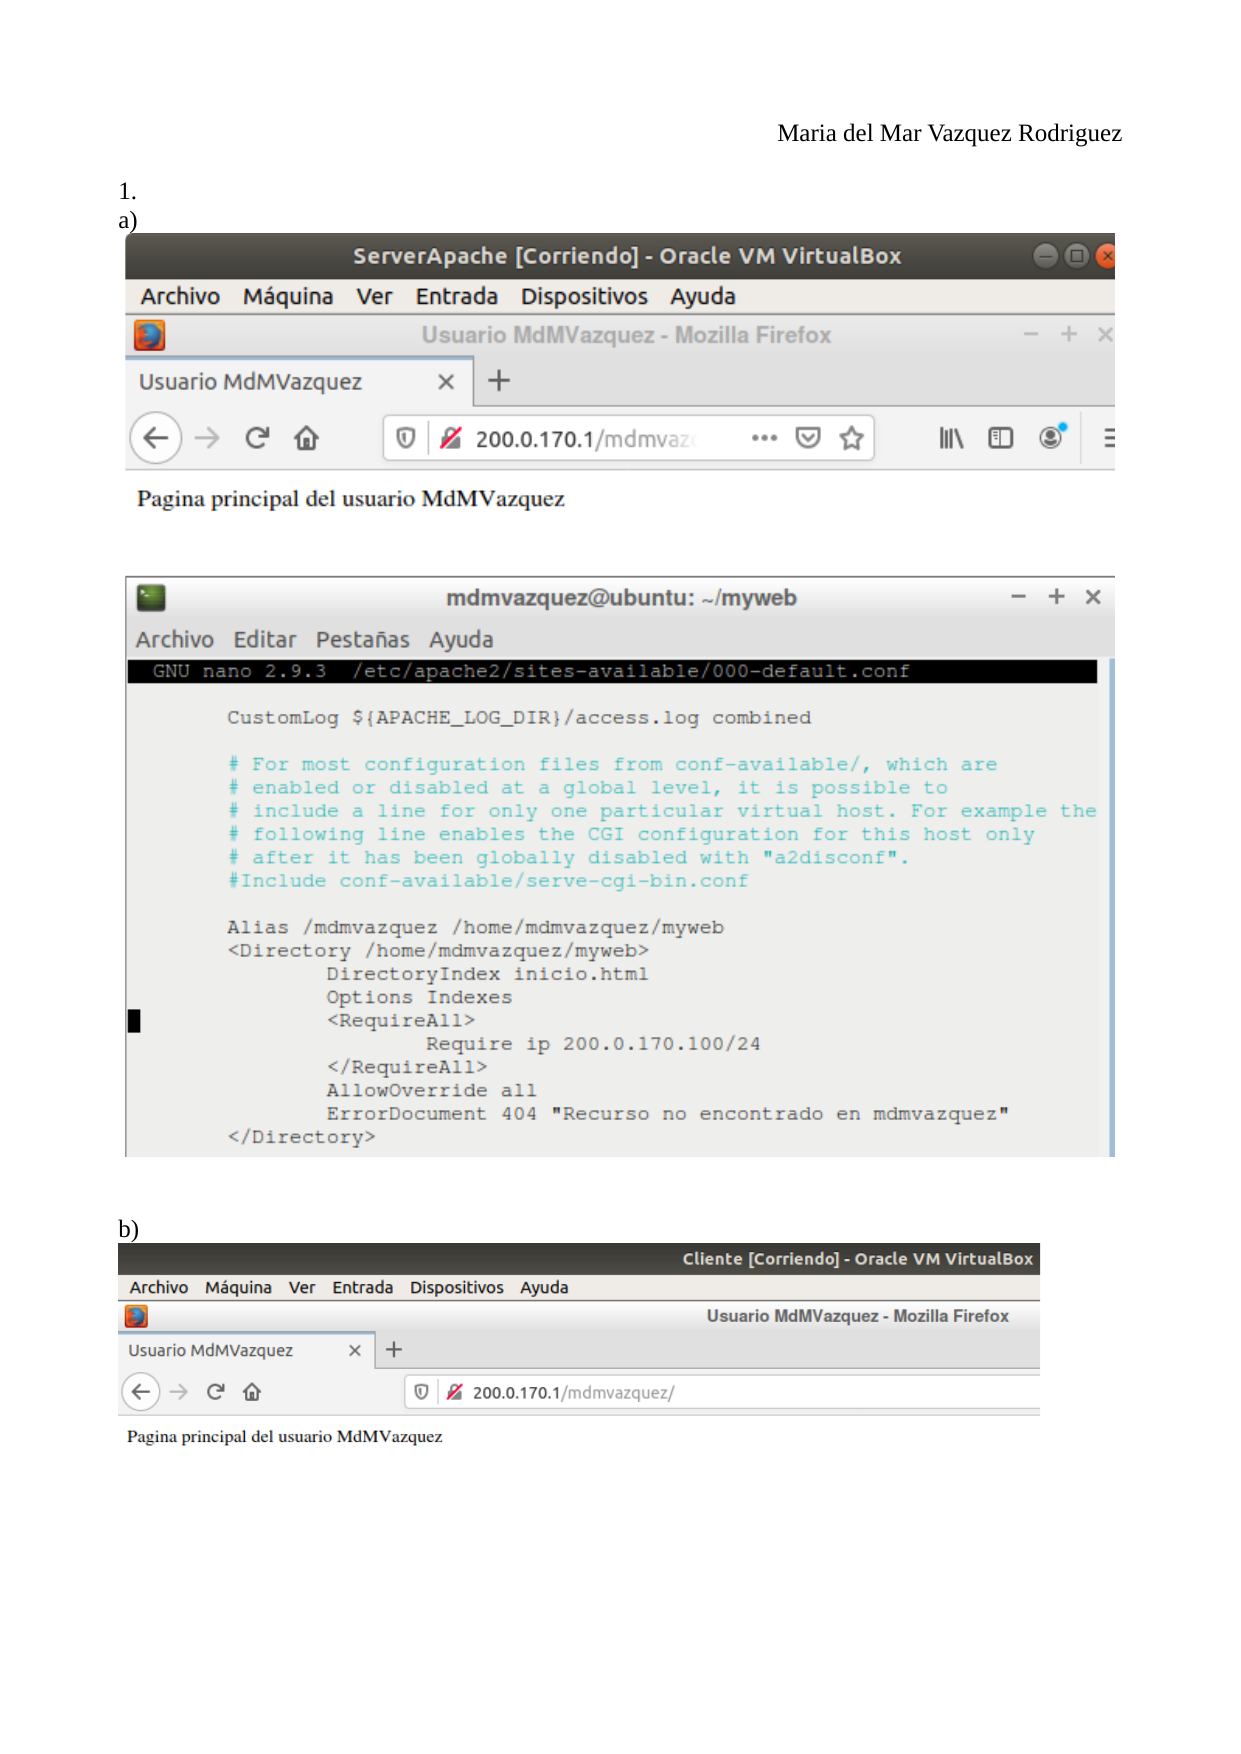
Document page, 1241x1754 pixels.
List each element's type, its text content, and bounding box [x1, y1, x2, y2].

text 1. [118, 176, 1122, 205]
text b) [118, 1214, 1122, 1243]
picture [125, 233, 1115, 1157]
text a) [118, 205, 1122, 234]
